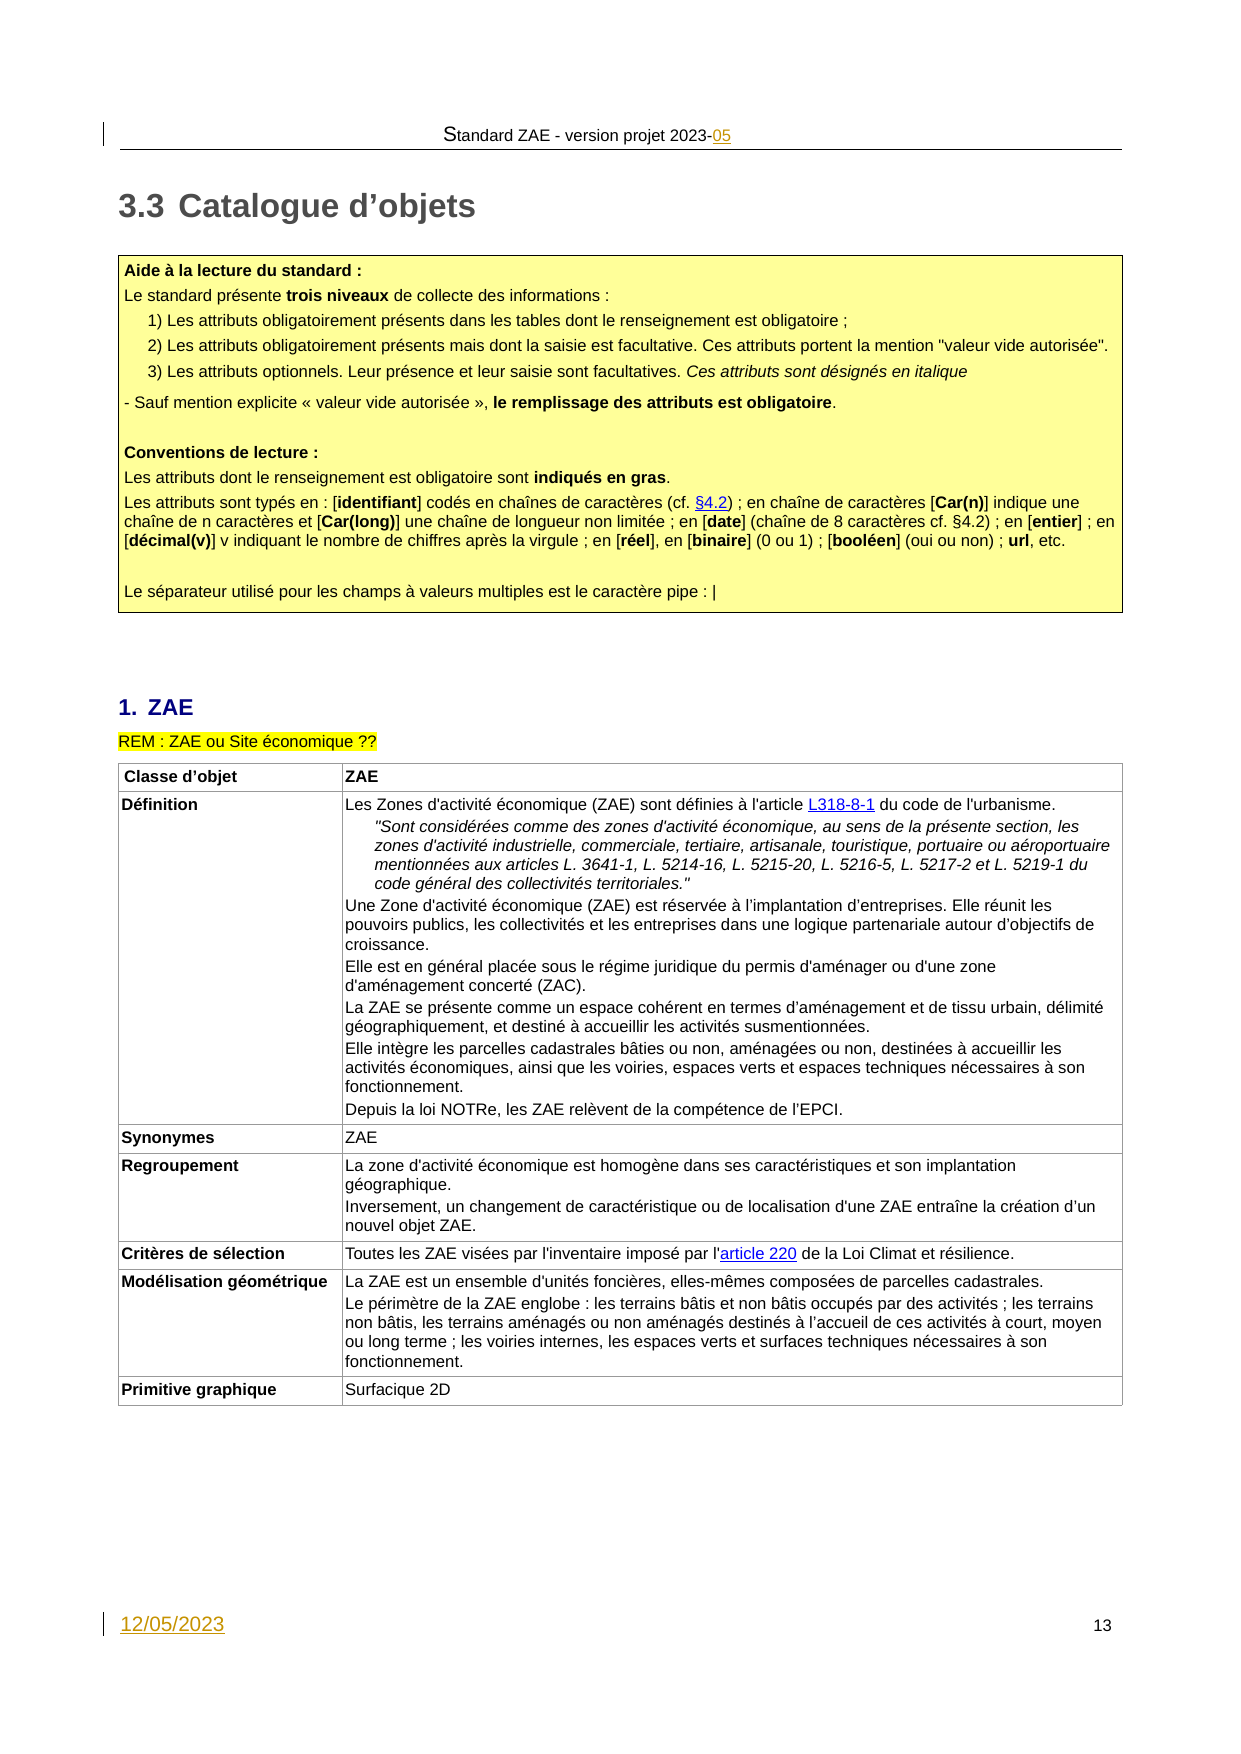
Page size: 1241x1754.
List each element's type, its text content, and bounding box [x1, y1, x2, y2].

subtitle ZAE [118, 693, 1122, 720]
table_cell Surfacique 2D [343, 1377, 1122, 1404]
table_cell ZAE [343, 1125, 1122, 1152]
subtitle Catalogue d’objets [118, 186, 1122, 224]
table_header Classe d’objet [119, 764, 342, 791]
table_cell Modélisation géométrique [119, 1270, 342, 1376]
table_cell Primitive graphique [119, 1377, 342, 1404]
table_cell Toutes les ZAE visées par l'inventaire imposé par l'article 220 de la Loi Climat et résilience. [343, 1242, 1122, 1269]
table_cell Les Zones d'activité économique (ZAE) sont définies à l'article L318-8-1 du code de l'urbanisme. "Sont considérées comme des zones d'activité économique, au sens de la présente section, les zones d'activité industrielle, commerciale, tertiaire, artisanale, touristique, portuaire ou aéroportuaire mentionnées aux articles L. 3641-1, L. 5214-16, L. 5215-20, L. 5216-5, L. 5217-2 et L. 5219-1 du code général des collectivités territoriales." Une Zone d'activité économique (ZAE) est réservée à l’implantation d’entreprises. Elle réunit les pouvoirs publics, les collectivités et les entreprises dans une logique partenariale autour d’objectifs de croissance. Elle est en général placée sous le régime juridique du permis d'aménager ou d'une zone d'aménagement concerté (ZAC). La ZAE se présente comme un espace cohérent en termes d’aménagement et de tissu urbain, délimité géographiquement, et destiné à accueillir les activités susmentionnées. Elle intègre les parcelles cadastrales bâties ou non, aménagées ou non, destinées à accueillir les activités économiques, ainsi que les voiries, espaces verts et espaces techniques nécessaires à son fonctionnement. Depuis la loi NOTRe, les ZAE relèvent de la compétence de l’EPCI. [343, 792, 1122, 1124]
table_cell La ZAE est un ensemble d'unités foncières, elles-mêmes composées de parcelles cadastrales. Le périmètre de la ZAE englobe : les terrains bâtis et non bâtis occupés par des activités ; les terrains non bâtis, les terrains aménagés ou non aménagés destinés à l’accueil de ces activités à court, moyen ou long terme ; les voiries internes, les espaces verts et surfaces techniques nécessaires à son fonctionnement. [343, 1270, 1122, 1376]
table_cell Synonymes [119, 1125, 342, 1152]
table_cell La zone d'activité économique est homogène dans ses caractéristiques et son implantation géographique. Inversement, un changement de caractéristique ou de localisation d'une ZAE entraîne la création d’un nouvel objet ZAE. [343, 1154, 1122, 1241]
table_cell Critères de sélection [119, 1242, 342, 1269]
table_header ZAE [343, 764, 1122, 791]
text REM : ZAE ou Site économique ?? [118, 732, 1116, 751]
table_cell Définition [119, 792, 342, 1124]
table_cell Regroupement [119, 1154, 342, 1241]
table_header Aide à la lecture du standard : Le standard présente trois niveaux de collecte des informations : 1) Les attributs obligatoirement présents dans les tables dont le renseignement est obligatoire ; 2) Les attributs obligatoirement présents mais dont la saisie est facultative. Ces attributs portent la mention "valeur vide autorisée". 3) Les attributs optionnels. Leur présence et leur saisie sont facultatives. Ces attributs sont désignés en italique - Sauf mention explicite « valeur vide autorisée », le remplissage des attributs est obligatoire. Conventions de lecture : Les attributs dont le renseignement est obligatoire sont indiqués en gras. Les attributs sont typés en : [identifiant] codés en chaînes de caractères (cf. §4.2) ; en chaîne de caractères [Car(n)] indique une chaîne de n caractères et [Car(long)] une chaîne de longueur non limitée ; en [date] (chaîne de 8 caractères cf. §4.2) ; en [entier] ; en [décimal(v)] v indiquant le nombre de chiffres après la virgule ; en [réel], en [binaire] (0 ou 1) ; [booléen] (oui ou non) ; url, etc. Le séparateur utilisé pour les champs à valeurs multiples est le caractère pipe : | [119, 256, 1122, 612]
